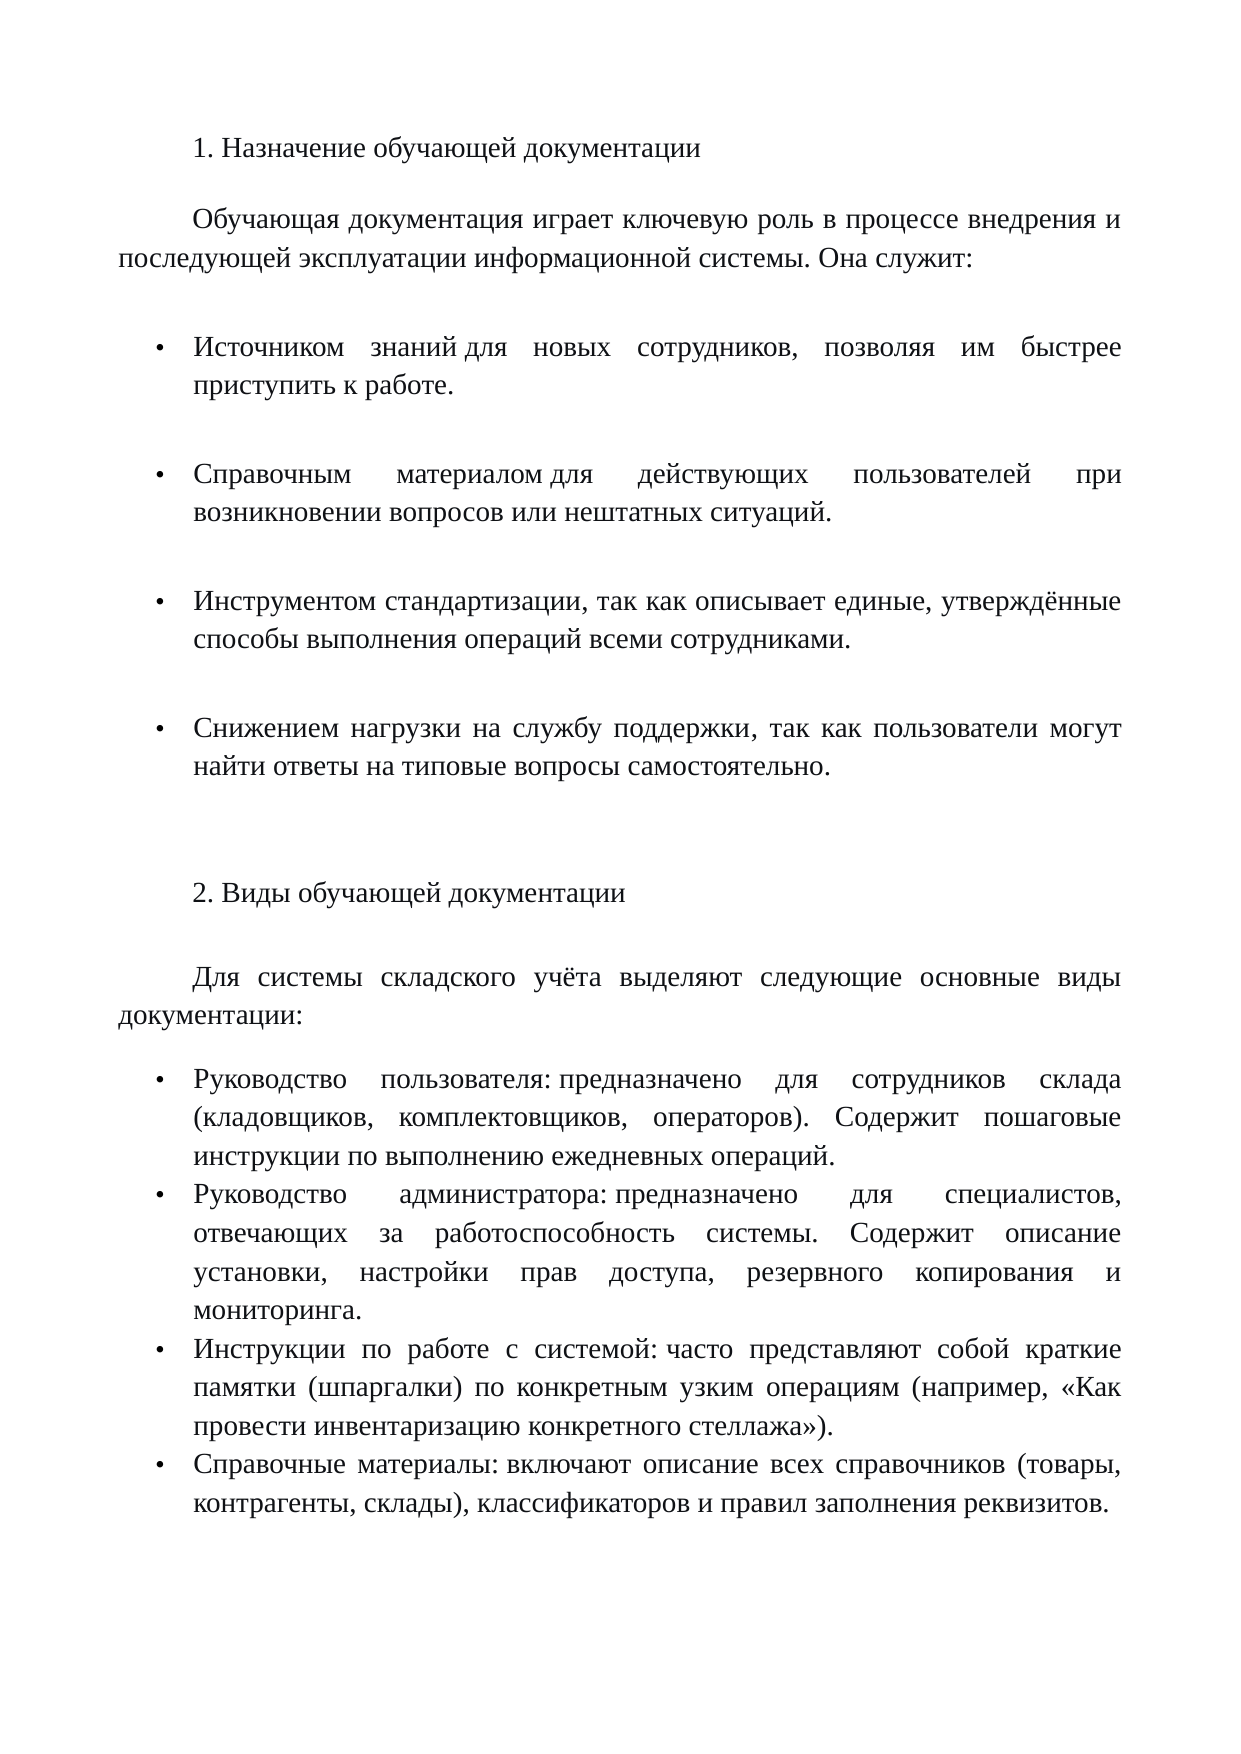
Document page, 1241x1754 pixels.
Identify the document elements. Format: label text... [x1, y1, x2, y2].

list Инструментом стандартизации, так как описывает единые, утверждённые способы выполнения операций всеми сотрудниками. [156, 583, 1122, 655]
text Обучающая документация играет ключевую роль в процессе внедрения и последующей эксплуатации информационной системы. Она служит: [118, 202, 1122, 274]
list Справочные материалы: включают описание всех справочников (товары, контрагенты, склады), классификаторов и правил заполнения реквизитов. [156, 1446, 1122, 1518]
list Руководство пользователя: предназначено для сотрудников склада (кладовщиков, комплектовщиков, операторов). Содержит пошаговые инструкции по выполнению ежедневных операций. [156, 1061, 1122, 1172]
subtitle 2. Виды обучающей документации [118, 862, 1122, 909]
text Для системы складского учёта выделяют следующие основные виды документации: [118, 959, 1122, 1031]
subtitle 1. Назначение обучающей документации [118, 131, 1122, 164]
list Снижением нагрузки на службу поддержки, так как пользователи могут найти ответы на типовые вопросы самостоятельно. [156, 710, 1122, 782]
list Источником знаний для новых сотрудников, позволяя им быстрее приступить к работе. [156, 329, 1122, 401]
list Инструкции по работе с системой: часто представляют собой краткие памятки (шпаргалки) по конкретным узким операциям (например, «Как провести инвентаризацию конкретного стеллажа»). [156, 1331, 1122, 1441]
list Справочным материалом для действующих пользователей при возникновении вопросов или нештатных ситуаций. [156, 456, 1122, 528]
list Руководство администратора: предназначено для специалистов, отвечающих за работоспособность системы. Содержит описание установки, настройки прав доступа, резервного копирования и мониторинга. [156, 1177, 1122, 1326]
